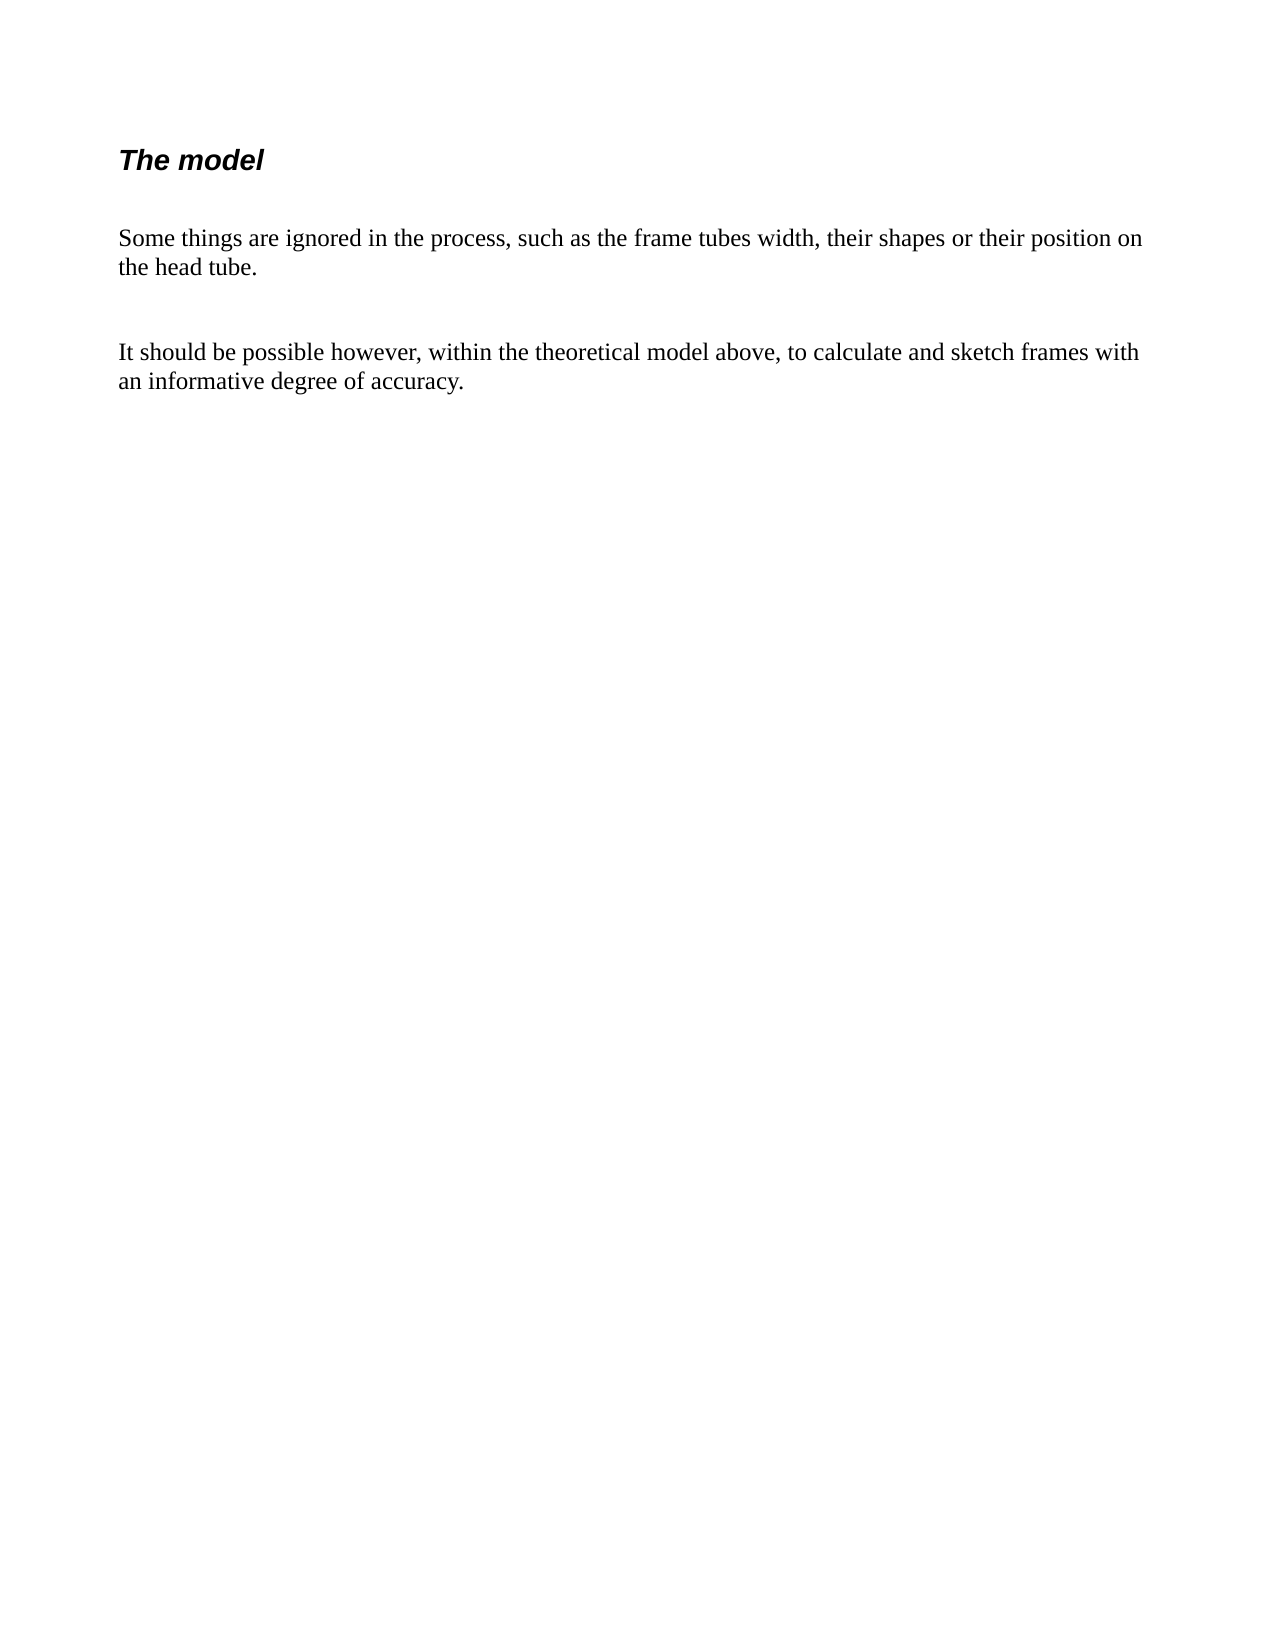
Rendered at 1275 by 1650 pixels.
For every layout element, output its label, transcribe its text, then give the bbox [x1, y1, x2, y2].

text Some things are ignored in the process, such as the frame tubes width, their shapes or their position on the head tube. [118, 223, 1157, 281]
text It should be possible however, within the theoretical model above, to calculate and sketch frames with an informative degree of accuracy. [118, 337, 1157, 394]
subtitle The model [118, 143, 1157, 177]
